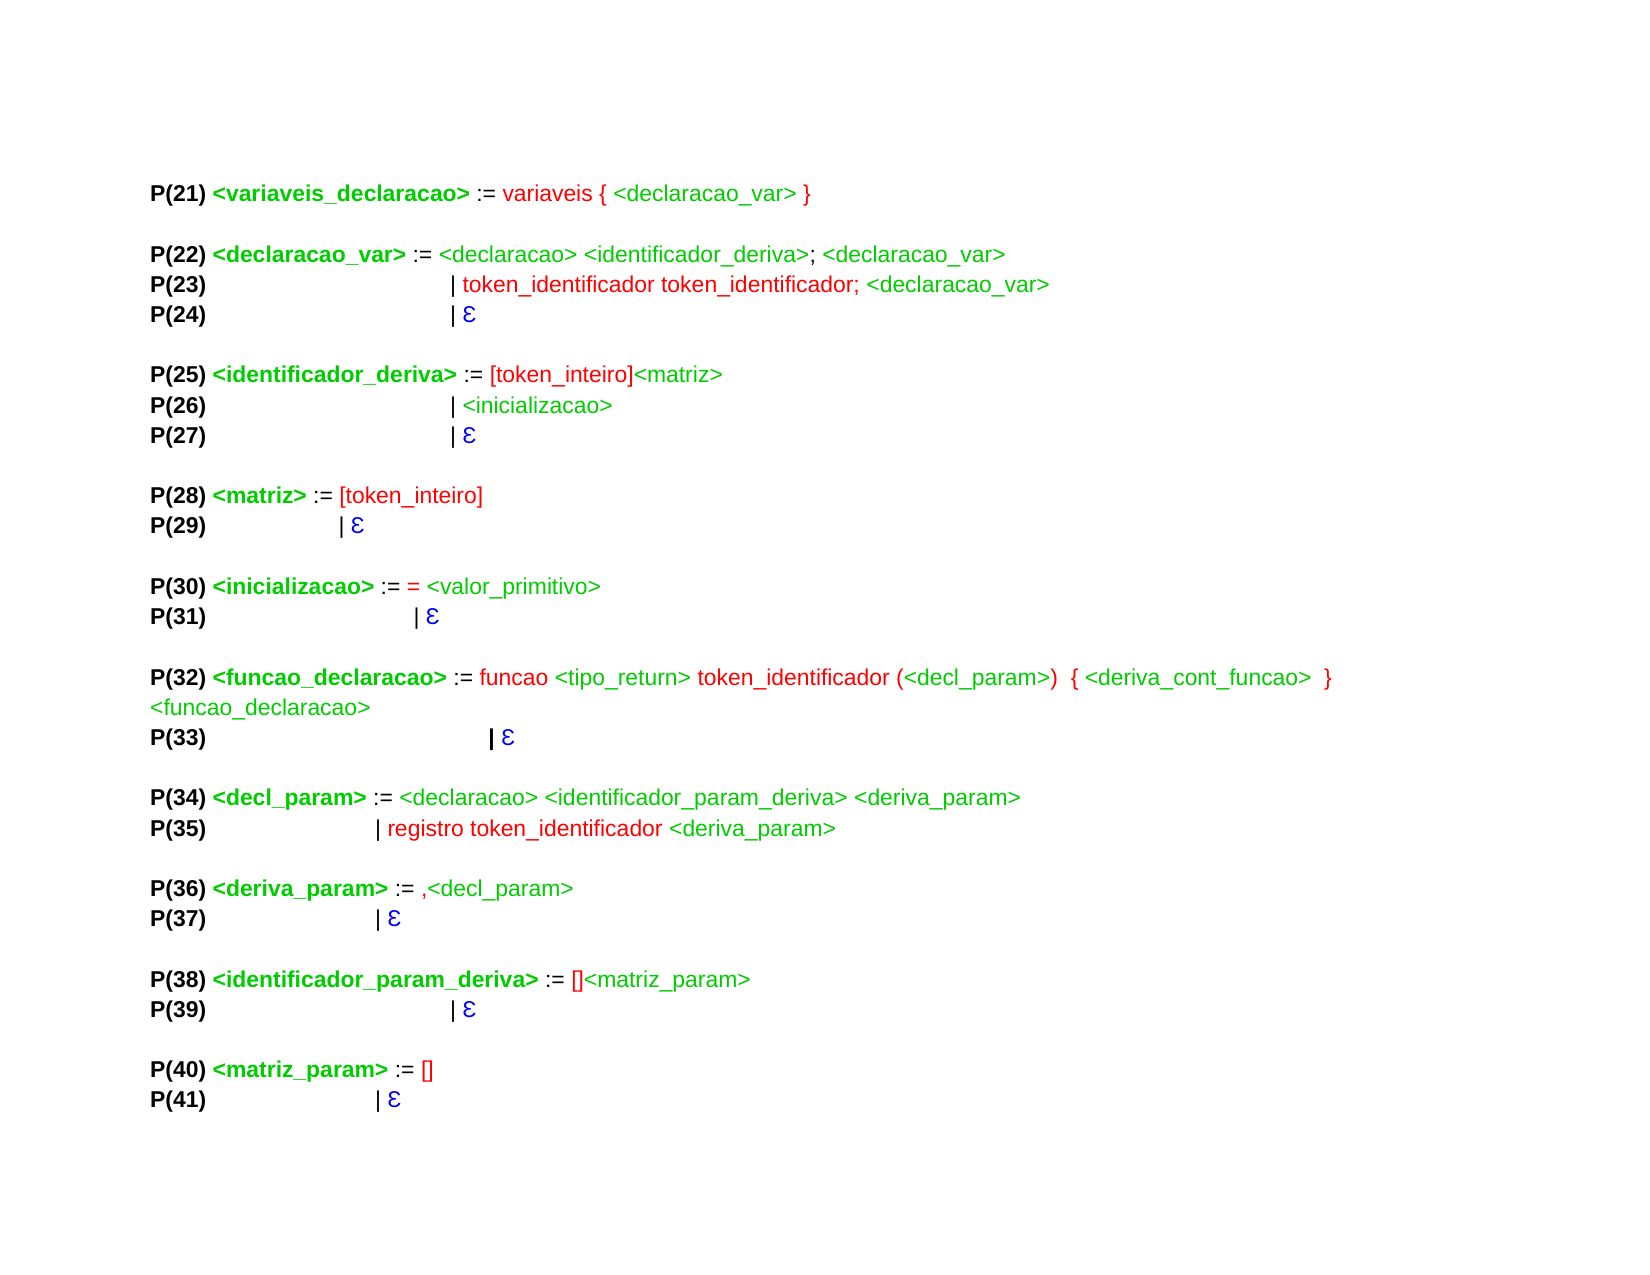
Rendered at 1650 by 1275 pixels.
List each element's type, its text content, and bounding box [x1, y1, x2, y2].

text P(41) | Ɛ [150, 1086, 1500, 1113]
text P(30) <inicializacao> := = <valor_primitivo> [150, 573, 1500, 599]
text P(37) | Ɛ [150, 905, 1500, 932]
text P(40) <matriz_param> := [] [150, 1056, 1500, 1083]
text P(26) | <inicializacao> [150, 392, 1500, 418]
text P(33) | Ɛ [150, 724, 1500, 750]
text P(24) | Ɛ [150, 301, 1500, 327]
text P(28) <matriz> := [token_inteiro] [150, 482, 1500, 509]
text P(23) | token_identificador token_identificador; <declaracao_var> [150, 271, 1500, 297]
text P(39) | Ɛ [150, 996, 1500, 1022]
text P(22) <declaracao_var> := <declaracao> <identificador_deriva>; <declaracao_var> [150, 241, 1500, 267]
text P(34) <decl_param> := <declaracao> <identificador_param_deriva> <deriva_param> [150, 754, 1500, 811]
text P(35) | registro token_identificador <deriva_param> [150, 814, 1500, 841]
text P(31) | Ɛ [150, 603, 1500, 629]
text P(38) <identificador_param_deriva> := []<matriz_param> [150, 966, 1500, 992]
text P(36) <deriva_param> := ,<decl_param> [150, 875, 1500, 901]
text P(27) | Ɛ [150, 422, 1500, 448]
text P(21) <variaveis_declaracao> := variaveis { <declaracao_var> } [150, 180, 1500, 207]
text P(29) | Ɛ [150, 512, 1500, 539]
text P(25) <identificador_deriva> := [token_inteiro]<matriz> [150, 361, 1500, 388]
text P(32) <funcao_declaracao> := funcao <tipo_return> token_identificador (<decl_param>) { <deriva_cont_funcao> } <funcao_declaracao> [150, 663, 1500, 720]
